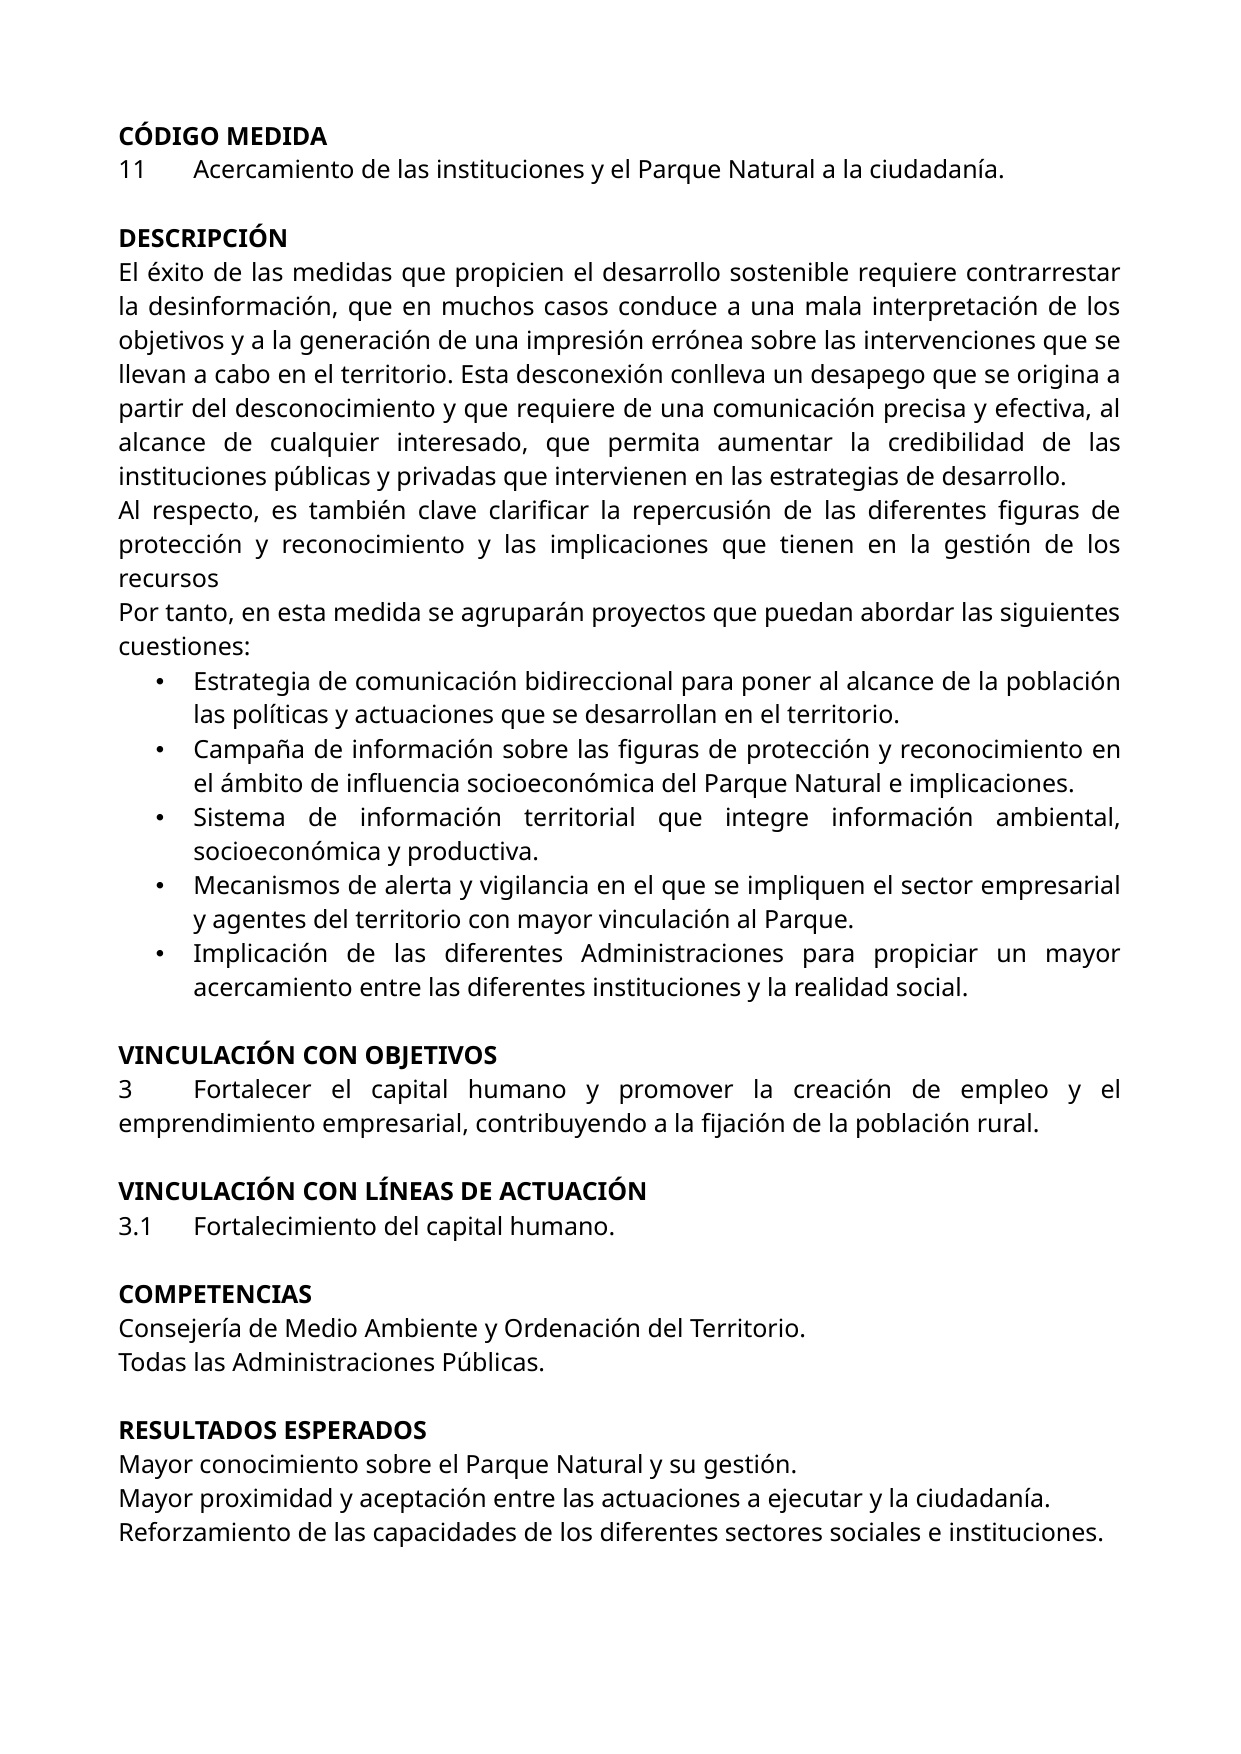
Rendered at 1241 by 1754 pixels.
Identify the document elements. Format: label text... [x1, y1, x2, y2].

text VINCULACIÓN CON OBJETIVOS [118, 1038, 1122, 1072]
text CÓDIGO MEDIDA [118, 118, 1122, 152]
text El éxito de las medidas que propicien el desarrollo sostenible requiere contrarrestar la desinformación, que en muchos casos conduce a una mala interpretación de los objetivos y a la generación de una impresión errónea sobre las intervenciones que se llevan a cabo en el territorio. Esta desconexión conlleva un desapego que se origina a partir del desconocimiento y que requiere de una comunicación precisa y efectiva, al alcance de cualquier interesado, que permita aumentar la credibilidad de las instituciones públicas y privadas que intervienen en las estrategias de desarrollo. [118, 254, 1122, 493]
text VINCULACIÓN CON LÍNEAS DE ACTUACIÓN [118, 1174, 1122, 1208]
text Por tanto, en esta medida se agruparán proyectos que puedan abordar las siguientes cuestiones: [118, 595, 1122, 663]
text Todas las Administraciones Públicas. [118, 1344, 1122, 1378]
text DESCRIPCIÓN [118, 220, 1122, 254]
text Reforzamiento de las capacidades de los diferentes sectores sociales e instituciones. [118, 1515, 1122, 1549]
list Implicación de las diferentes Administraciones para propiciar un mayor acercamiento entre las diferentes instituciones y la realidad social. [156, 936, 1122, 1004]
list Campaña de información sobre las figuras de protección y reconocimiento en el ámbito de influencia socioeconómica del Parque Natural e implicaciones. [156, 731, 1122, 799]
list Sistema de información territorial que integre información ambiental, socioeconómica y productiva. [156, 799, 1122, 867]
text 3 Fortalecer el capital humano y promover la creación de empleo y el emprendimiento empresarial, contribuyendo a la fijación de la población rural. [118, 1072, 1122, 1140]
list Mecanismos de alerta y vigilancia en el que se impliquen el sector empresarial y agentes del territorio con mayor vinculación al Parque. [156, 867, 1122, 936]
text Mayor conocimiento sobre el Parque Natural y su gestión. [118, 1447, 1122, 1481]
text Al respecto, es también clave clarificar la repercusión de las diferentes figuras de protección y reconocimiento y las implicaciones que tienen en la gestión de los recursos [118, 493, 1122, 595]
list Estrategia de comunicación bidireccional para poner al alcance de la población las políticas y actuaciones que se desarrollan en el territorio. [156, 663, 1122, 731]
text Consejería de Medio Ambiente y Ordenación del Territorio. [118, 1310, 1122, 1344]
text 11 Acercamiento de las instituciones y el Parque Natural a la ciudadanía. [118, 152, 1122, 186]
text 3.1 Fortalecimiento del capital humano. [118, 1208, 1122, 1242]
text Mayor proximidad y aceptación entre las actuaciones a ejecutar y la ciudadanía. [118, 1481, 1122, 1515]
text RESULTADOS ESPERADOS [118, 1412, 1122, 1447]
text COMPETENCIAS [118, 1276, 1122, 1310]
